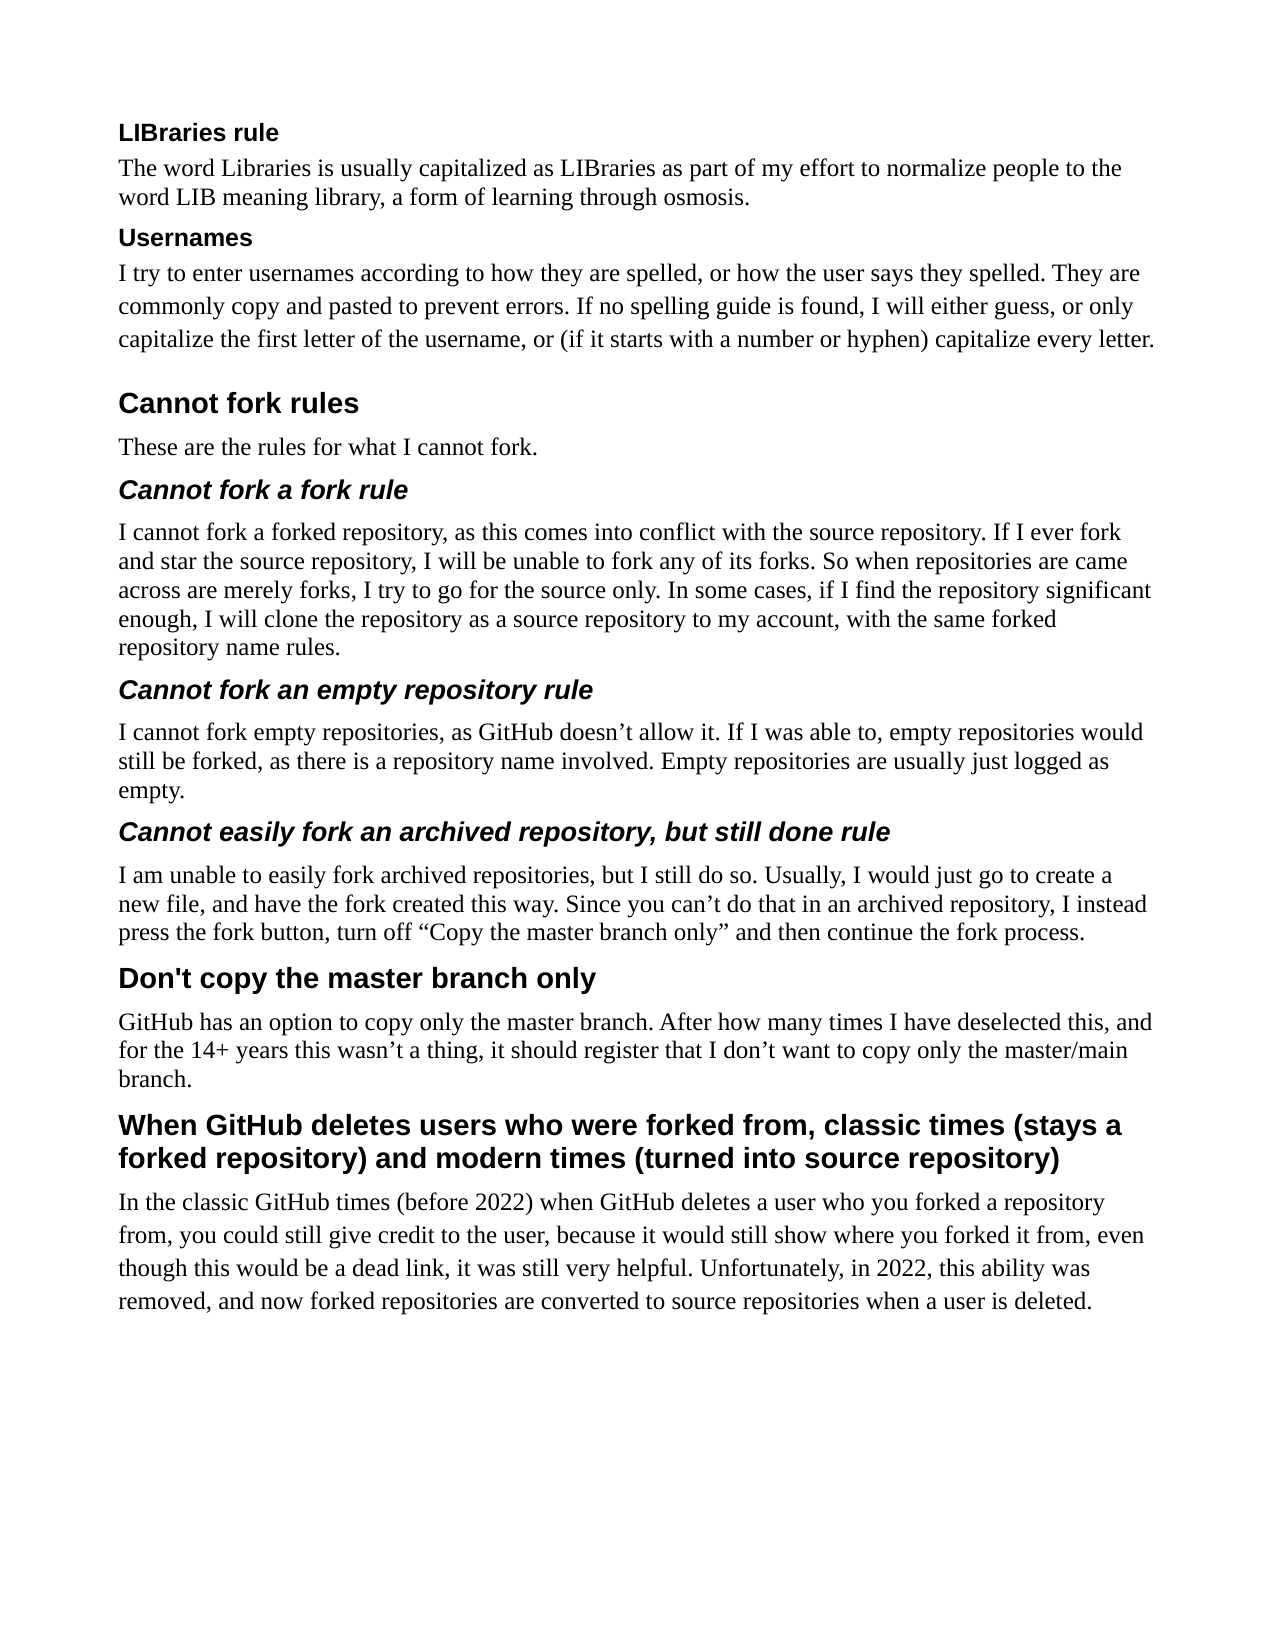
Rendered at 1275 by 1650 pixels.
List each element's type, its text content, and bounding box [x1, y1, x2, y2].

subtitle Cannot fork a fork rule [118, 474, 1157, 505]
text I am unable to easily fork archived repositories, but I still do so. Usually, I would just go to create a new file, and have the fork created this way. Since you can’t do that in an archived repository, I instead press the fork button, turn off “Copy the master branch only” and then continue the fork process. [118, 860, 1157, 946]
subtitle When GitHub deletes users who were forked from, classic times (stays a forked repository) and modern times (turned into source repository) [118, 1108, 1157, 1175]
text GitHub has an option to copy only the master branch. After how many times I have deselected this, and for the 14+ years this wasn’t a thing, it should register that I don’t want to copy only the master/main branch. [118, 1007, 1157, 1093]
subtitle Usernames [118, 223, 1157, 252]
text The word Libraries is usually capitalized as LIBraries as part of my effort to normalize people to the word LIB meaning library, a form of learning through osmosis. [118, 153, 1157, 211]
subtitle Cannot fork rules [118, 386, 1157, 420]
text I cannot fork a forked repository, as this comes into conflict with the source repository. If I ever fork and star the source repository, I will be unable to fork any of its forks. So when repositories are came across are merely forks, I try to go for the source only. In some cases, if I find the repository significant enough, I will clone the repository as a source repository to my account, with the same forked repository name rules. [118, 517, 1157, 661]
subtitle Cannot easily fork an archived repository, but still done rule [118, 816, 1157, 847]
subtitle Cannot fork an empty repository rule [118, 674, 1157, 705]
text These are the rules for what I cannot fork. [118, 432, 1157, 461]
subtitle LIBraries rule [118, 118, 1157, 147]
text I cannot fork empty repositories, as GitHub doesn’t allow it. If I was able to, empty repositories would still be forked, as there is a repository name involved. Empty repositories are usually just logged as empty. [118, 717, 1157, 804]
subtitle Don't copy the master branch only [118, 961, 1157, 994]
text I try to enter usernames according to how they are spelled, or how the user says they spelled. They are commonly copy and pasted to prevent errors. If no spelling guide is found, I will either guess, or only capitalize the first letter of the username, or (if it starts with a number or hyphen) capitalize every letter. [118, 258, 1157, 353]
text In the classic GitHub times (before 2022) when GitHub deletes a user who you forked a repository from, you could still give credit to the user, because it would still show where you forked it from, even though this would be a dead link, it was still very helpful. Unfortunately, in 2022, this ability was removed, and now forked repositories are converted to source repositories when a user is deleted. [118, 1187, 1157, 1315]
